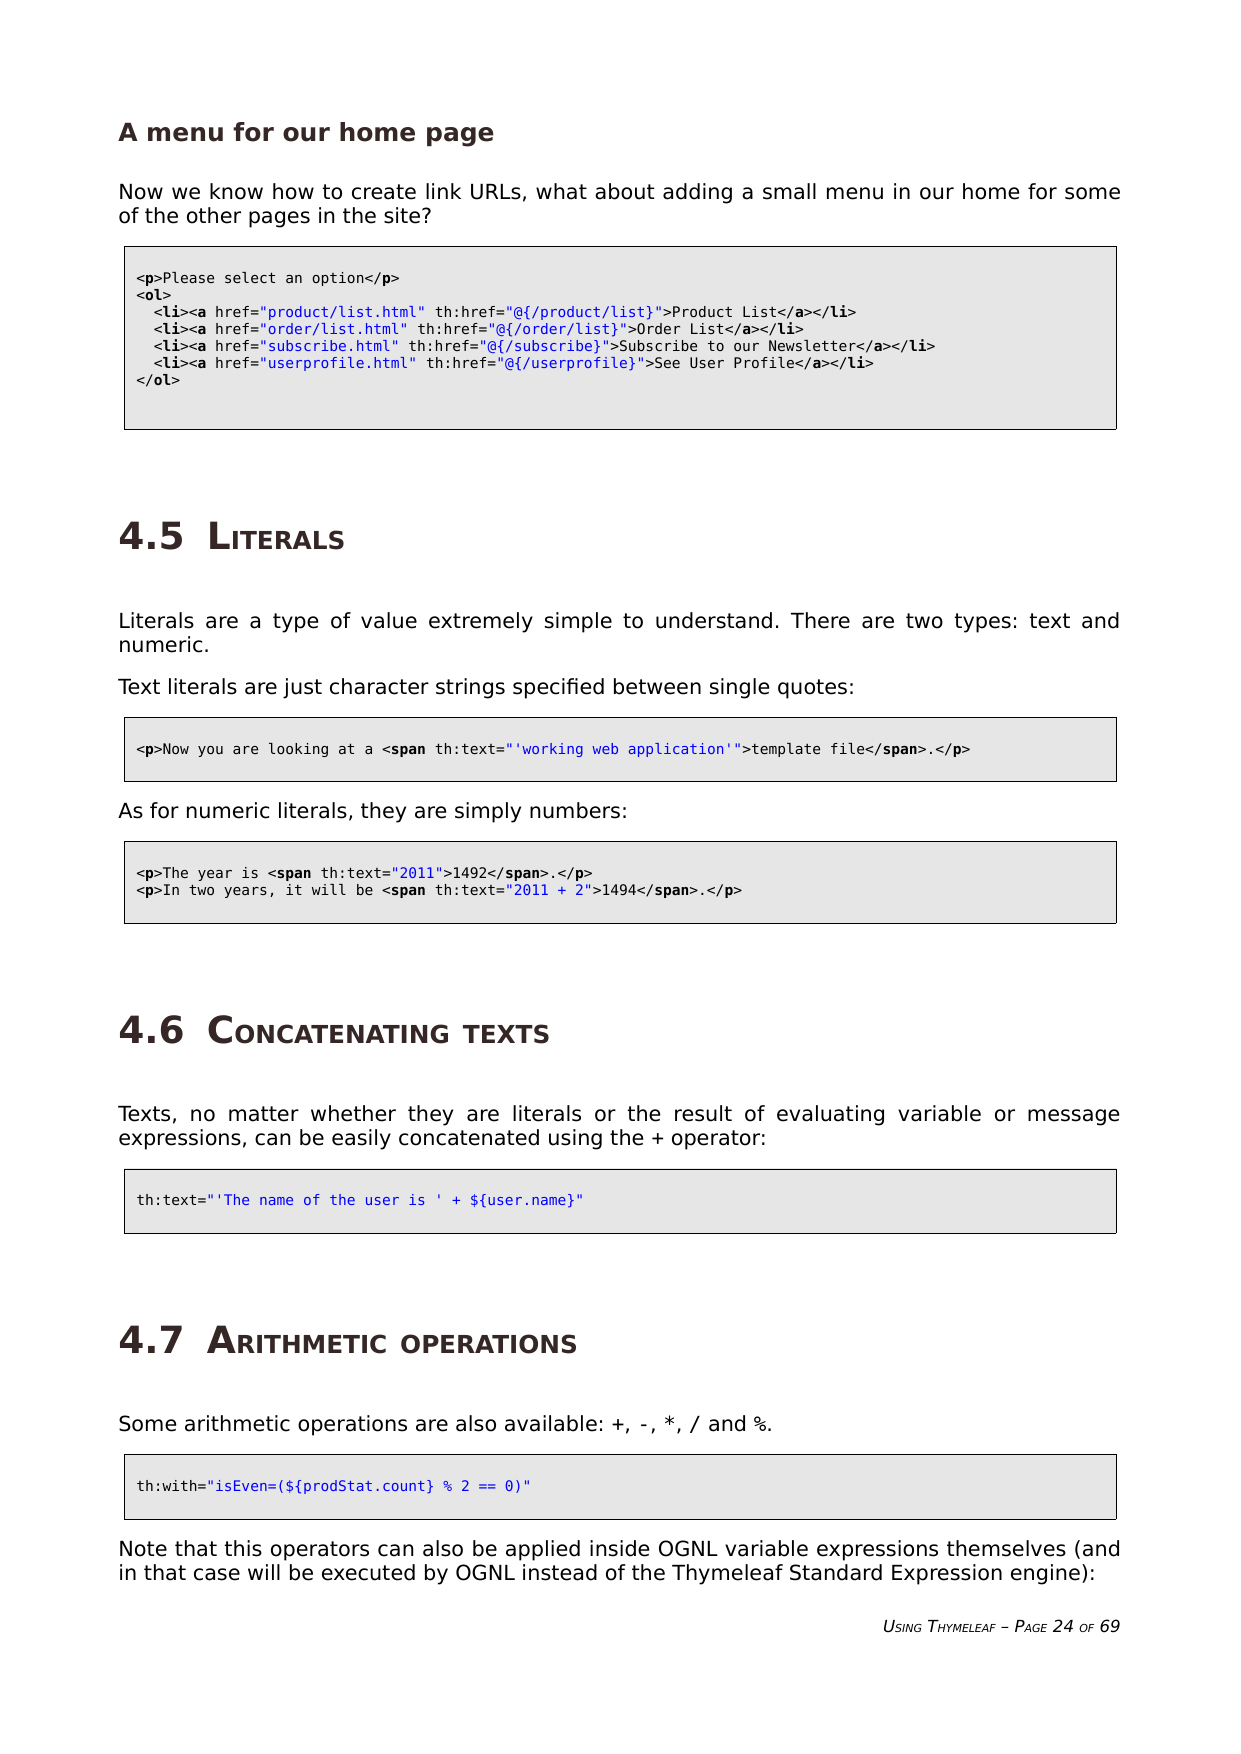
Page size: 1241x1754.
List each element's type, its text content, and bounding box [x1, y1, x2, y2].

text <p>Please select an option</p> <ol> <li><a href="product/list.html" th:href="@{/product/list}">Product List</a></li> <li><a href="order/list.html" th:href="@{/order/list}">Order List</a></li> <li><a href="subscribe.html" th:href="@{/subscribe}">Subscribe to our Newsletter</a></li> <li><a href="userprofile.html" th:href="@{/userprofile}">See User Profile</a></li> </ol> [125, 247, 1116, 429]
text th:text="'The name of the user is ' + ${user.name}" [125, 1170, 1116, 1233]
text Text literals are just character strings specified between single quotes: [118, 675, 1122, 699]
subtitle Concatenating texts [118, 1008, 1122, 1052]
subtitle Literals [118, 515, 1122, 559]
text Some arithmetic operations are also available: +, -, *, / and %. [118, 1412, 1122, 1437]
text th:with="isEven=(${prodStat.count} % 2 == 0)" [125, 1455, 1116, 1519]
text <p>Now you are looking at a <span th:text="'working web application'">template file</span>.</p> [125, 718, 1116, 781]
text Now we know how to create link URLs, what about adding a small menu in our home for some of the other pages in the site? [118, 180, 1122, 228]
text Note that this operators can also be applied inside OGNL variable expressions themselves (and in that case will be executed by OGNL instead of the Thymeleaf Standard Expression engine): [118, 1537, 1122, 1585]
subtitle Arithmetic operations [118, 1318, 1122, 1362]
text Literals are a type of value extremely simple to understand. There are two types: text and numeric. [118, 609, 1122, 657]
text <p>The year is <span th:text="2011">1492</span>.</p> <p>In two years, it will be <span th:text="2011 + 2">1494</span>.</p> [125, 842, 1116, 923]
subtitle A menu for our home page [118, 118, 1122, 147]
text As for numeric literals, they are simply numbers: [118, 799, 1122, 823]
text Texts, no matter whether they are literals or the result of evaluating variable or message expressions, can be easily concatenated using the + operator: [118, 1102, 1122, 1151]
